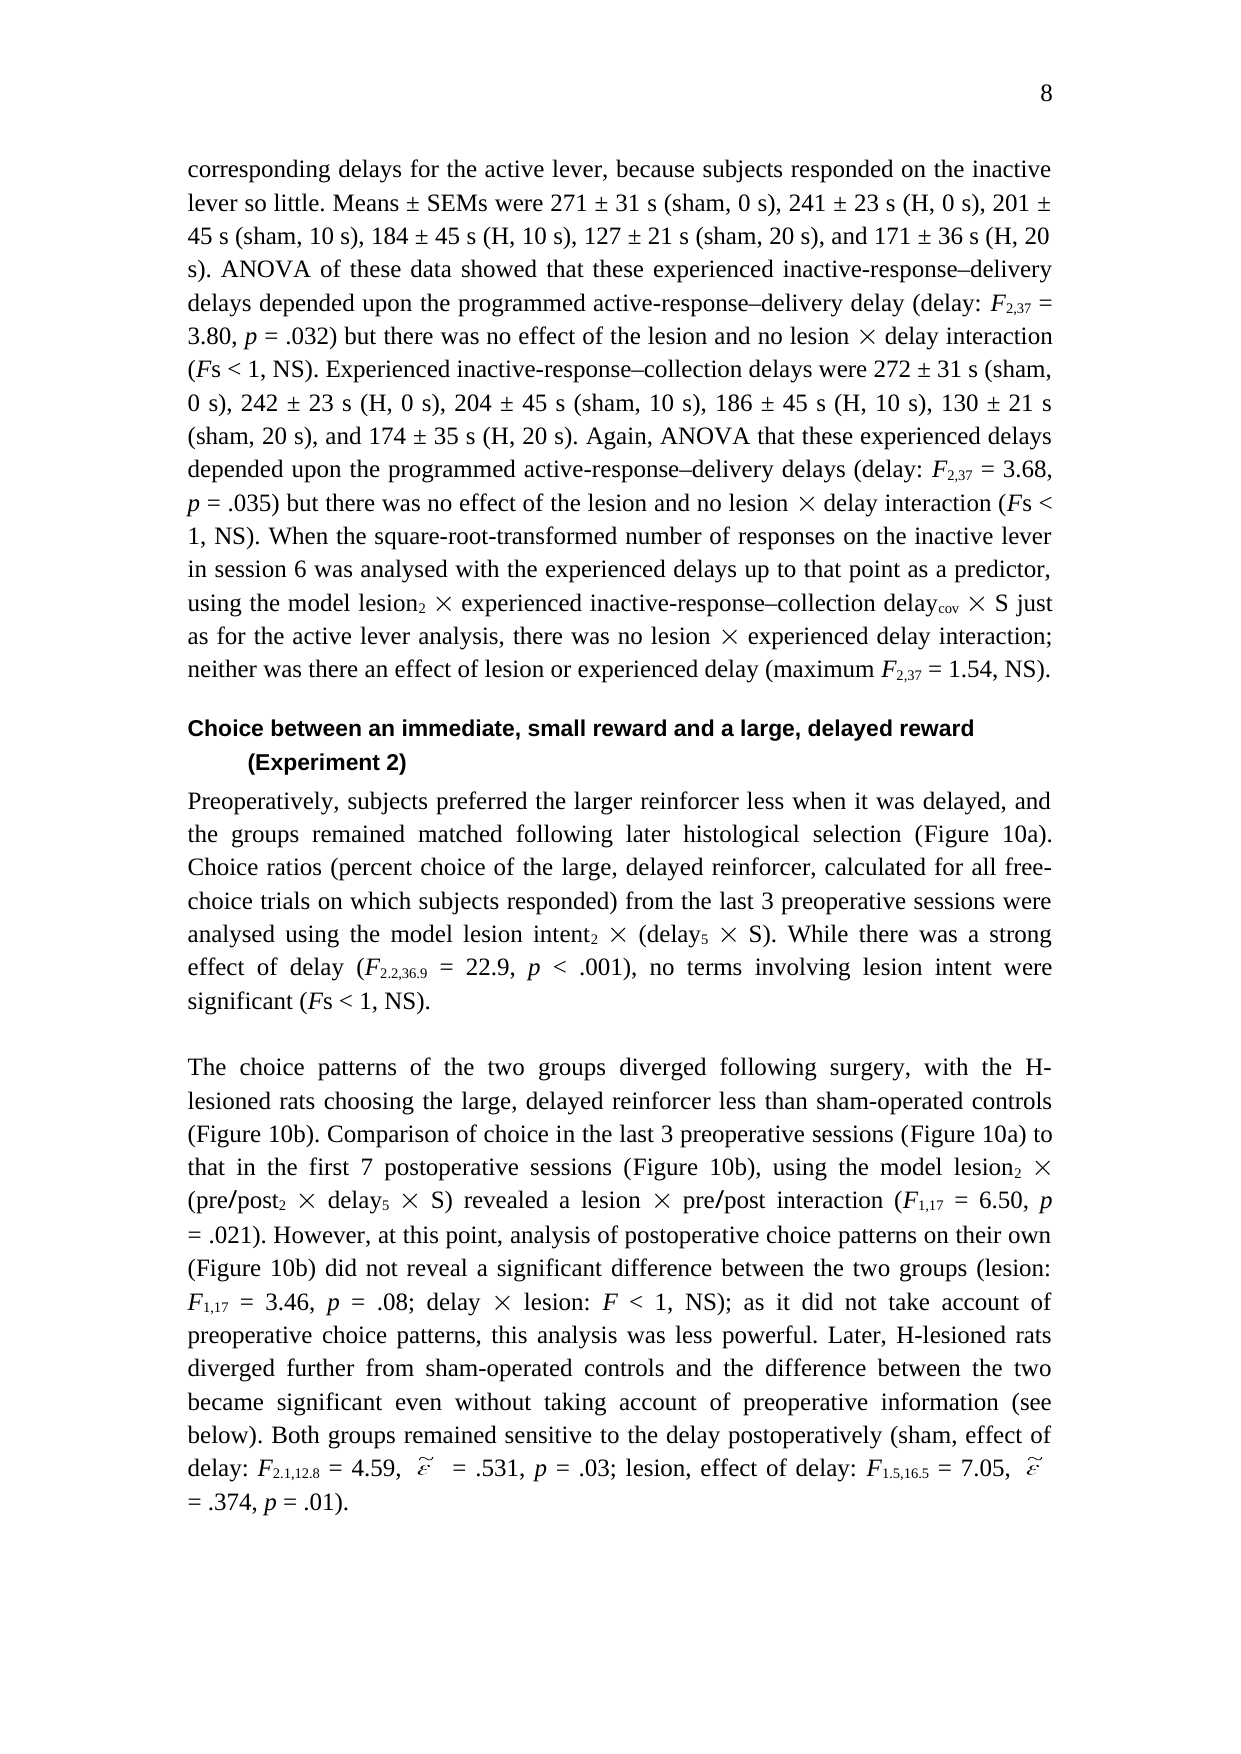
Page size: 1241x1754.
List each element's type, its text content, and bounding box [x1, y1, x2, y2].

text The choice patterns of the two groups diverged following surgery, with the H-lesioned rats choosing the large, delayed reinforcer less than sham-operated controls (Figure 10b). Comparison of choice in the last 3 preoperative sessions (Figure 10a) to that in the first 7 postoperative sessions (Figure 10b), using the model lesion2  (pre/post2  delay5  S) revealed a lesion  pre/post interaction (F1,17 = 6.50, p = .021). However, at this point, analysis of postoperative choice patterns on their own (Figure 10b) did not reveal a significant difference between the two groups (lesion: F1,17 = 3.46, p = .08; delay  lesion: F < 1, NS); as it did not take account of preoperative choice patterns, this analysis was less powerful. Later, H-lesioned rats diverged further from sham-operated controls and the difference between the two became significant even without taking account of preoperative information (see below). Both groups remained sensitive to the delay postoperatively (sham, effect of delay: F2.1,12.8 = 4.59, = .531, p = .03; lesion, effect of delay: F1.5,16.5 = 7.05, = .374, p = .01). [187, 1048, 1053, 1515]
subtitle Choice between an immediate, small reward and a large, delayed reward (Experiment 2) [187, 708, 1053, 775]
text corresponding delays for the active lever, because subjects responded on the inactive lever so little. Means ± SEMs were 271 ± 31 s (sham, 0 s), 241 ± 23 s (H, 0 s), 201 ± 45 s (sham, 10 s), 184 ± 45 s (H, 10 s), 127 ± 21 s (sham, 20 s), and 171 ± 36 s (H, 20 s). ANOVA of these data showed that these experienced inactive-response–delivery delays depended upon the programmed active-response–delivery delay (delay: F2,37 = 3.80, p = .032) but there was no effect of the lesion and no lesion  delay interaction (Fs < 1, NS). Experienced inactive-response–collection delays were 272 ± 31 s (sham, 0 s), 242 ± 23 s (H, 0 s), 204 ± 45 s (sham, 10 s), 186 ± 45 s (H, 10 s), 130 ± 21 s (sham, 20 s), and 174 ± 35 s (H, 20 s). Again, ANOVA that these experienced delays depended upon the programmed active-response–delivery delays (delay: F2,37 = 3.68, p = .035) but there was no effect of the lesion and no lesion  delay interaction (Fs < 1, NS). When the square-root-transformed number of responses on the inactive lever in session 6 was analysed with the experienced delays up to that point as a predictor, using the model lesion2  experienced inactive-response–collection delaycov  S just as for the active lever analysis, there was no lesion  experienced delay interaction; neither was there an effect of lesion or experienced delay (maximum F2,37 = 1.54, NS). [187, 150, 1053, 683]
text Preoperatively, subjects preferred the larger reinforcer less when it was delayed, and the groups remained matched following later histological selection (Figure 10a). Choice ratios (percent choice of the large, delayed reinforcer, calculated for all free-choice trials on which subjects responded) from the last 3 preoperative sessions were analysed using the model lesion intent2  (delay5  S). While there was a strong effect of delay (F2.2,36.9 = 22.9, p < .001), no terms involving lesion intent were significant (Fs < 1, NS). [187, 781, 1053, 1014]
